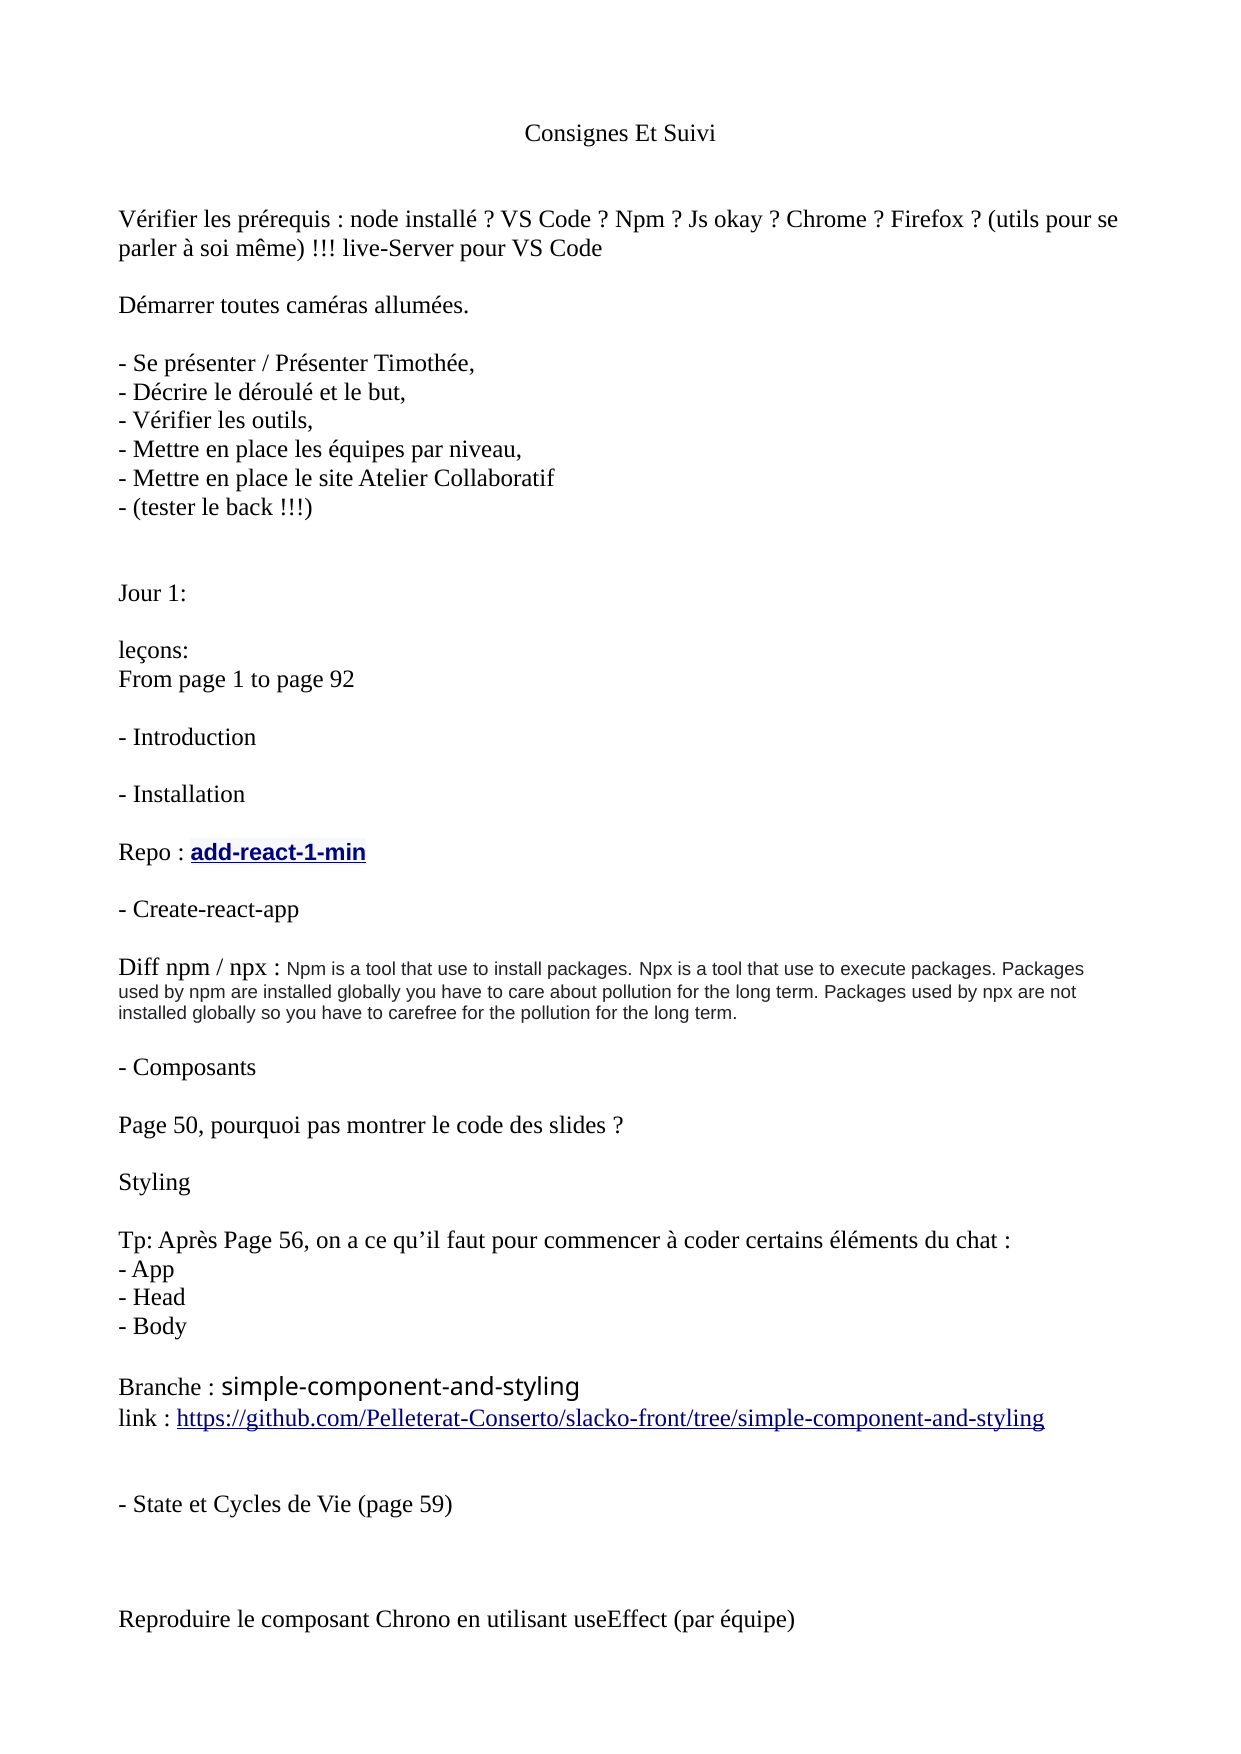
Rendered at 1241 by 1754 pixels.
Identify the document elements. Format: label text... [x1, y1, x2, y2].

text Repo : add-react-1-min [118, 837, 1122, 866]
text Styling [118, 1167, 1122, 1196]
text - Décrire le déroulé et le but, [118, 377, 1122, 406]
text - Body [118, 1311, 1122, 1340]
text - Mettre en place le site Atelier Collaboratif [118, 463, 1122, 492]
text From page 1 to page 92 [118, 664, 1122, 693]
text - Introduction [118, 722, 1122, 751]
text link : https://github.com/Pelleterat-Conserto/slacko-front/tree/simple-component-and-styling [118, 1403, 1122, 1432]
text Vérifier les prérequis : node installé ? VS Code ? Npm ? Js okay ? Chrome ? Firefox ? (utils pour se parler à soi même) !!! live-Server pour VS Code [118, 204, 1122, 262]
text - Create-react-app [118, 894, 1122, 923]
text - Installation [118, 779, 1122, 808]
text - Mettre en place les équipes par niveau, [118, 434, 1122, 463]
text Jour 1: [118, 578, 1122, 607]
text - (tester le back !!!) [118, 492, 1122, 521]
text Tp: Après Page 56, on a ce qu’il faut pour commencer à coder certains éléments du chat : [118, 1225, 1122, 1254]
text Page 50, pourquoi pas montrer le code des slides ? [118, 1110, 1122, 1139]
text - State et Cycles de Vie (page 59) [118, 1489, 1122, 1518]
text leçons: [118, 636, 1122, 664]
text Diff npm / npx : Npm is a tool that use to install packages. Npx is a tool that use to execute packages. Packages used by npm are installed globally you have to care about pollution for the long term. Packages used by npx are not installed globally so you have to carefree for the pollution for the long term. [118, 952, 1122, 1024]
text - Vérifier les outils, [118, 406, 1122, 434]
text Consignes Et Suivi [118, 118, 1122, 147]
text - App [118, 1254, 1122, 1282]
text - Head [118, 1282, 1122, 1311]
text Démarrer toutes caméras allumées. [118, 291, 1122, 319]
text Reproduire le composant Chrono en utilisant useEffect (par équipe) [118, 1604, 1122, 1633]
text - Composants [118, 1052, 1122, 1081]
text - Se présenter / Présenter Timothée, [118, 348, 1122, 377]
text Branche : simple-component-and-styling [118, 1369, 1122, 1403]
